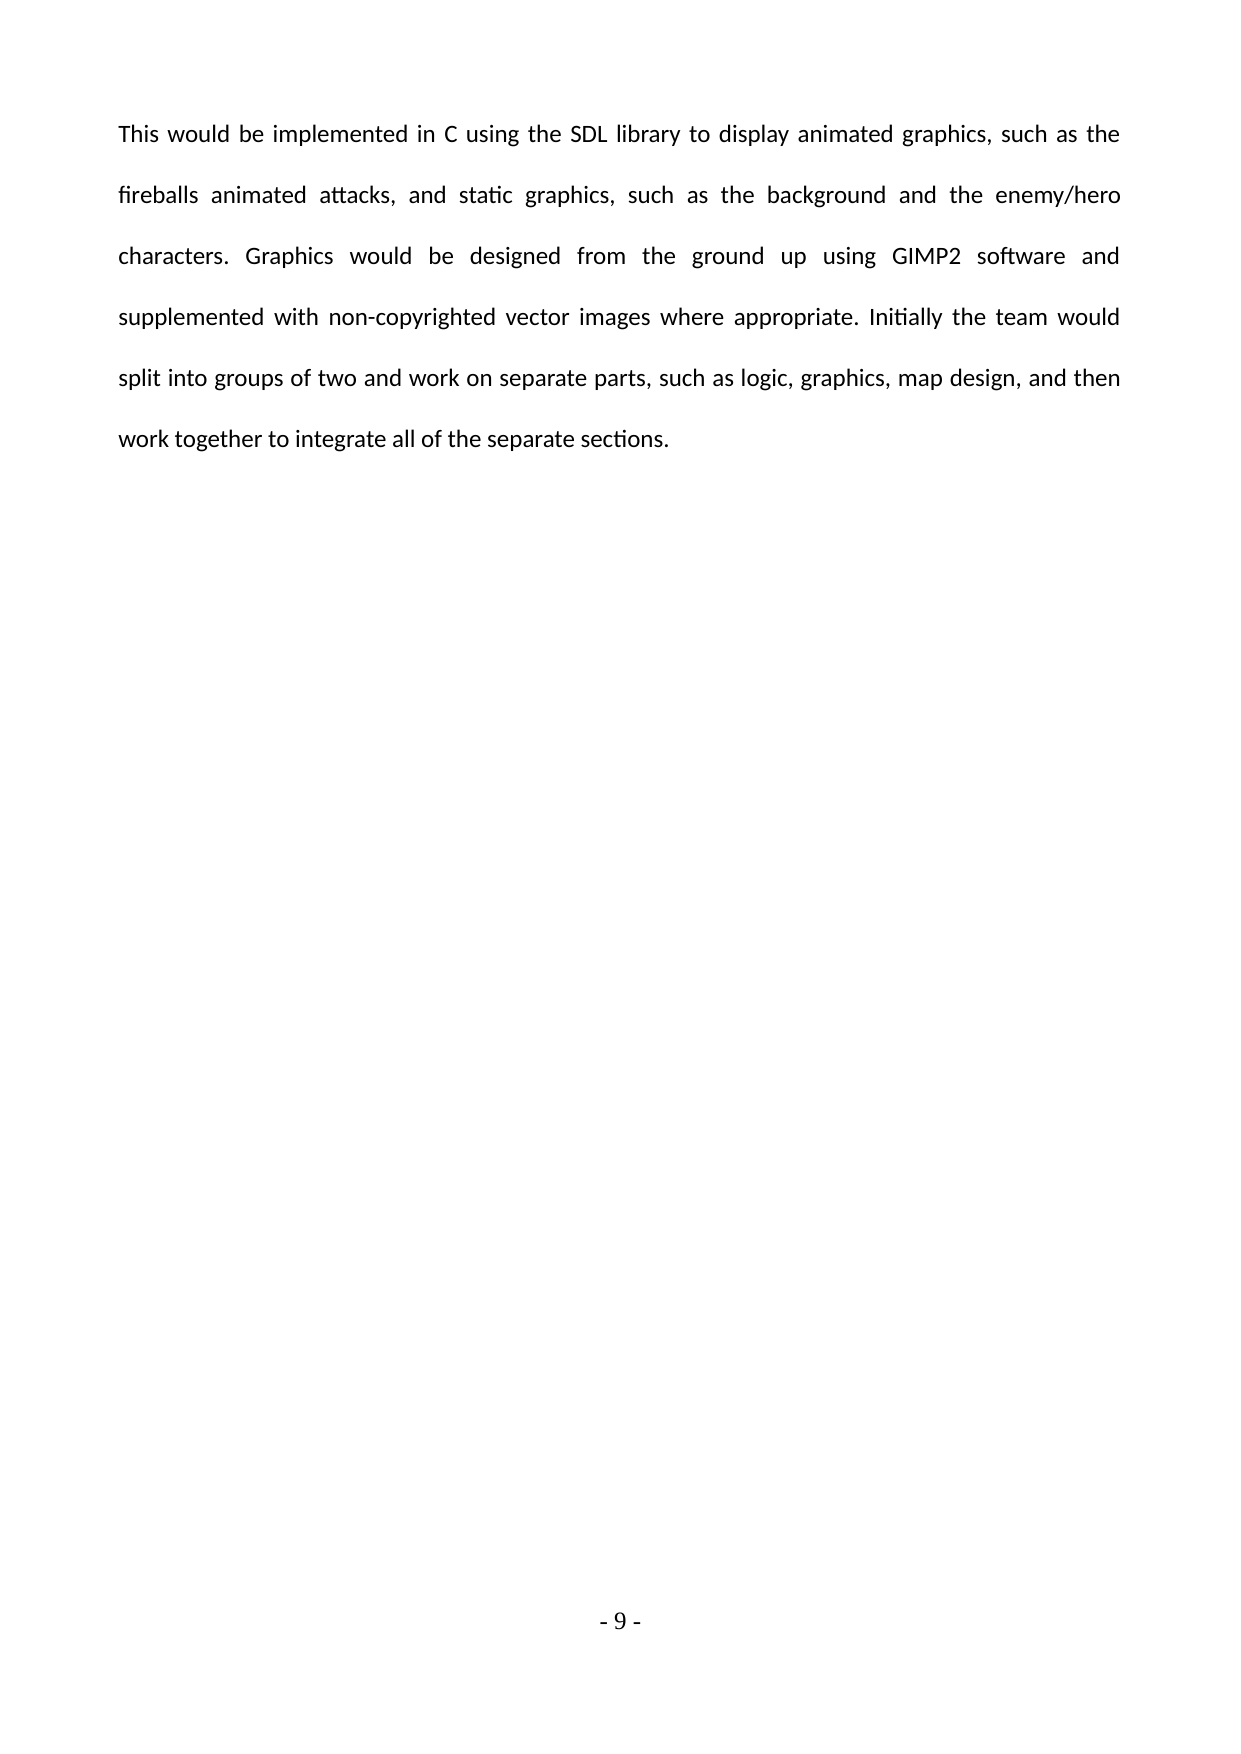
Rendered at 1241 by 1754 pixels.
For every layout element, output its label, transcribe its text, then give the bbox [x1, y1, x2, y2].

text This would be implemented in C using the SDL library to display animated graphics, such as the fireballs animated attacks, and static graphics, such as the background and the enemy/hero characters. Graphics would be designed from the ground up using GIMP2 software and supplemented with non-copyrighted vector images where appropriate. Initially the team would split into groups of two and work on separate parts, such as logic, graphics, map design, and then work together to integrate all of the separate sections. [118, 118, 1122, 454]
